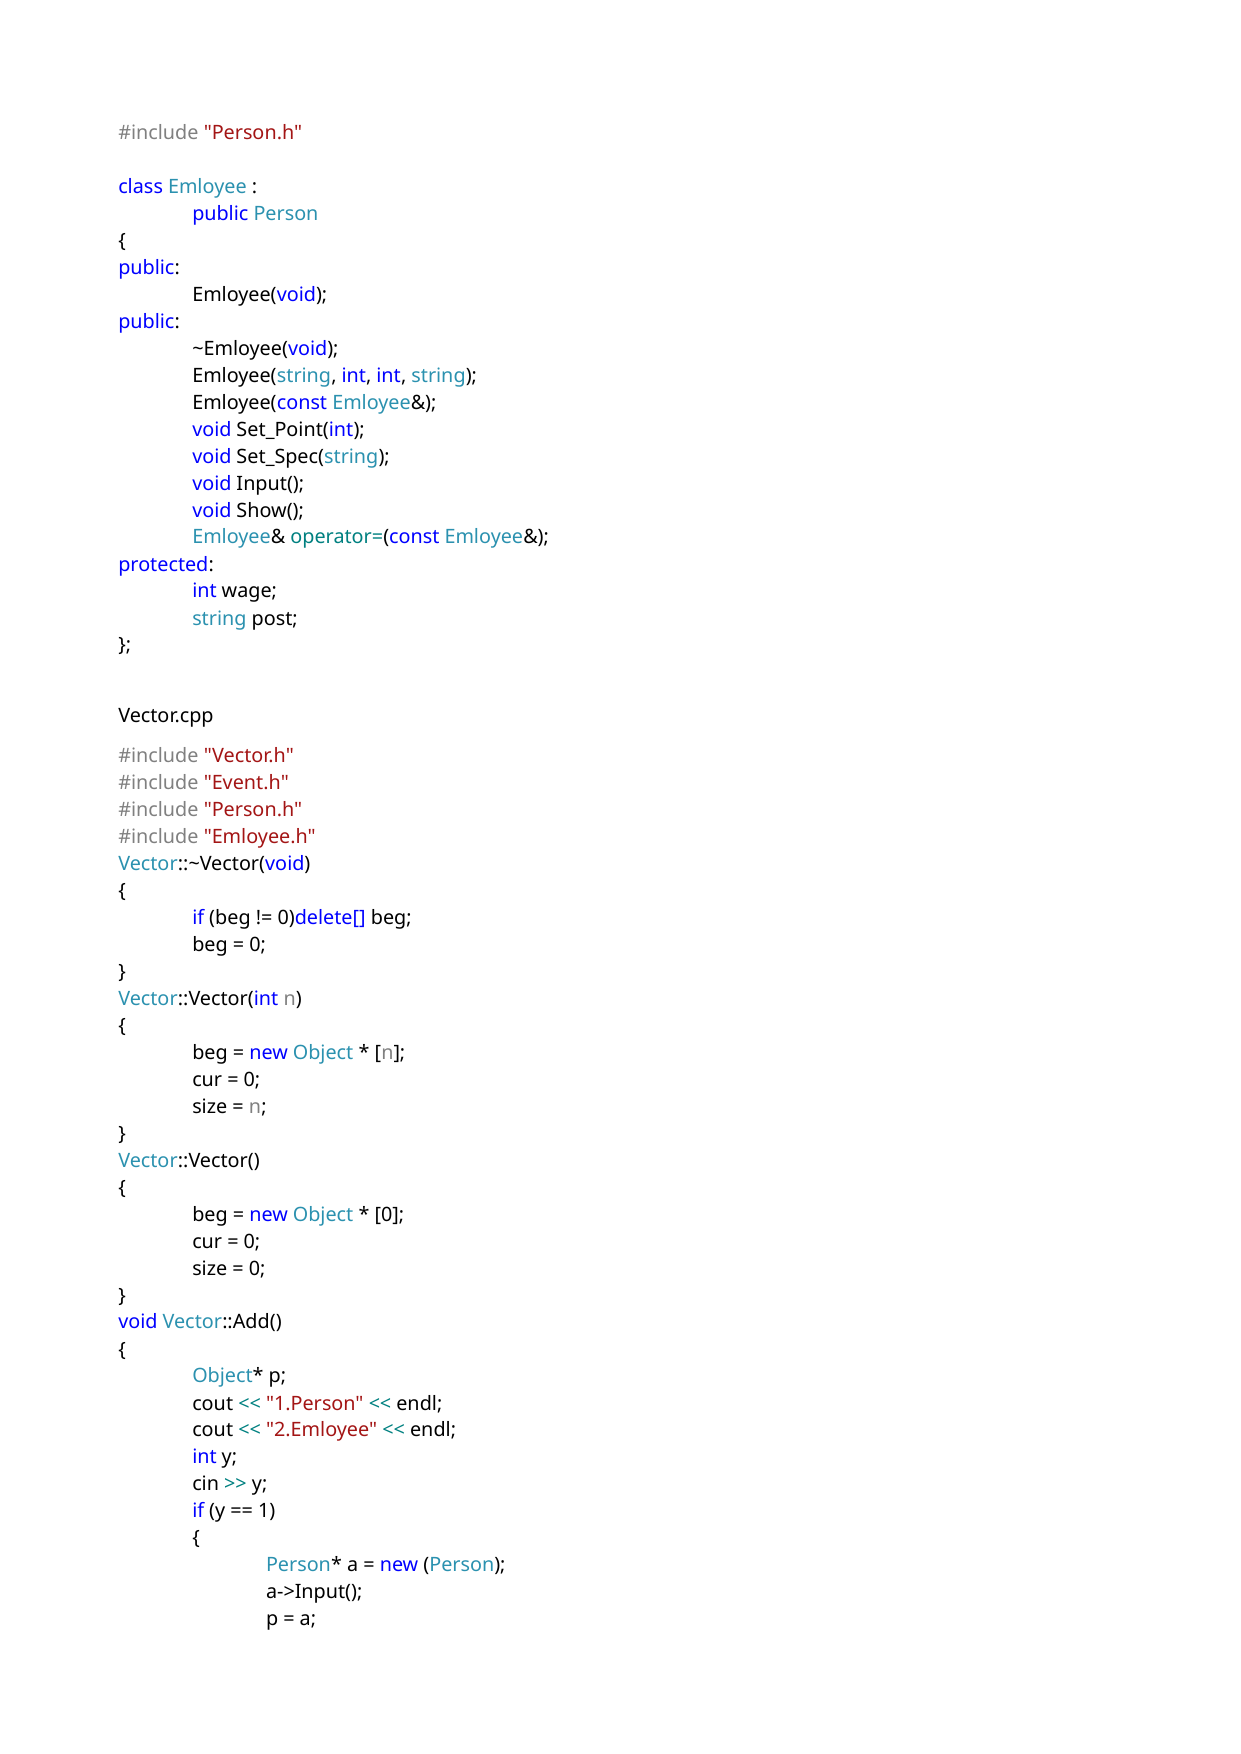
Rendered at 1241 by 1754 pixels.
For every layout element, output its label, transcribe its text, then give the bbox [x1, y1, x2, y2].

text protected: [118, 550, 1122, 577]
text beg = 0; [118, 930, 1122, 957]
text cur = 0; [118, 1065, 1122, 1092]
text { [118, 1173, 1122, 1200]
text } [118, 957, 1122, 984]
text cout << "1.Person" << endl; [118, 1389, 1122, 1416]
text { [118, 876, 1122, 903]
text if (y == 1) [118, 1497, 1122, 1524]
text Emloyee(const Emloyee&); [118, 388, 1122, 415]
text p = a; [118, 1604, 1122, 1632]
text size = n; [118, 1092, 1122, 1119]
text int y; [118, 1443, 1122, 1470]
text ~Emloyee(void); [118, 334, 1122, 361]
text public: [118, 253, 1122, 280]
text beg = new Object * [0]; [118, 1200, 1122, 1227]
text Vector::~Vector(void) [118, 849, 1122, 876]
text string post; [118, 604, 1122, 631]
text size = 0; [118, 1254, 1122, 1281]
text { [118, 1335, 1122, 1362]
text a->Input(); [118, 1578, 1122, 1604]
text Vector::Vector() [118, 1146, 1122, 1173]
text { [118, 226, 1122, 253]
text } [118, 1119, 1122, 1146]
text void Vector::Add() [118, 1308, 1122, 1335]
text class Emloyee : [118, 172, 1122, 199]
text void Input(); [118, 469, 1122, 496]
text #include "Vector.h" [118, 741, 1122, 768]
text }; [118, 631, 1122, 658]
text void Set_Spec(string); [118, 442, 1122, 469]
text #include "Person.h" [118, 118, 1122, 145]
text Emloyee(string, int, int, string); [118, 361, 1122, 388]
text cout << "2.Emloyee" << endl; [118, 1416, 1122, 1443]
text { [118, 1011, 1122, 1038]
text #include "Emloyee.h" [118, 822, 1122, 849]
text beg = new Object * [n]; [118, 1038, 1122, 1065]
text cur = 0; [118, 1227, 1122, 1254]
text Person* a = new (Person); [118, 1551, 1122, 1578]
text if (beg != 0)delete[] beg; [118, 903, 1122, 930]
text Emloyee& operator=(const Emloyee&); [118, 523, 1122, 550]
text public Person [118, 199, 1122, 226]
text { [118, 1524, 1122, 1551]
text void Show(); [118, 496, 1122, 523]
text } [118, 1281, 1122, 1308]
text #include "Person.h" [118, 795, 1122, 822]
text public: [118, 307, 1122, 334]
text int wage; [118, 577, 1122, 604]
text Emloyee(void); [118, 280, 1122, 307]
text void Set_Point(int); [118, 415, 1122, 442]
text cin >> y; [118, 1470, 1122, 1497]
text #include "Event.h" [118, 768, 1122, 795]
text Vector.cpp [118, 701, 1122, 728]
text Vector::Vector(int n) [118, 984, 1122, 1011]
text Object* p; [118, 1362, 1122, 1389]
